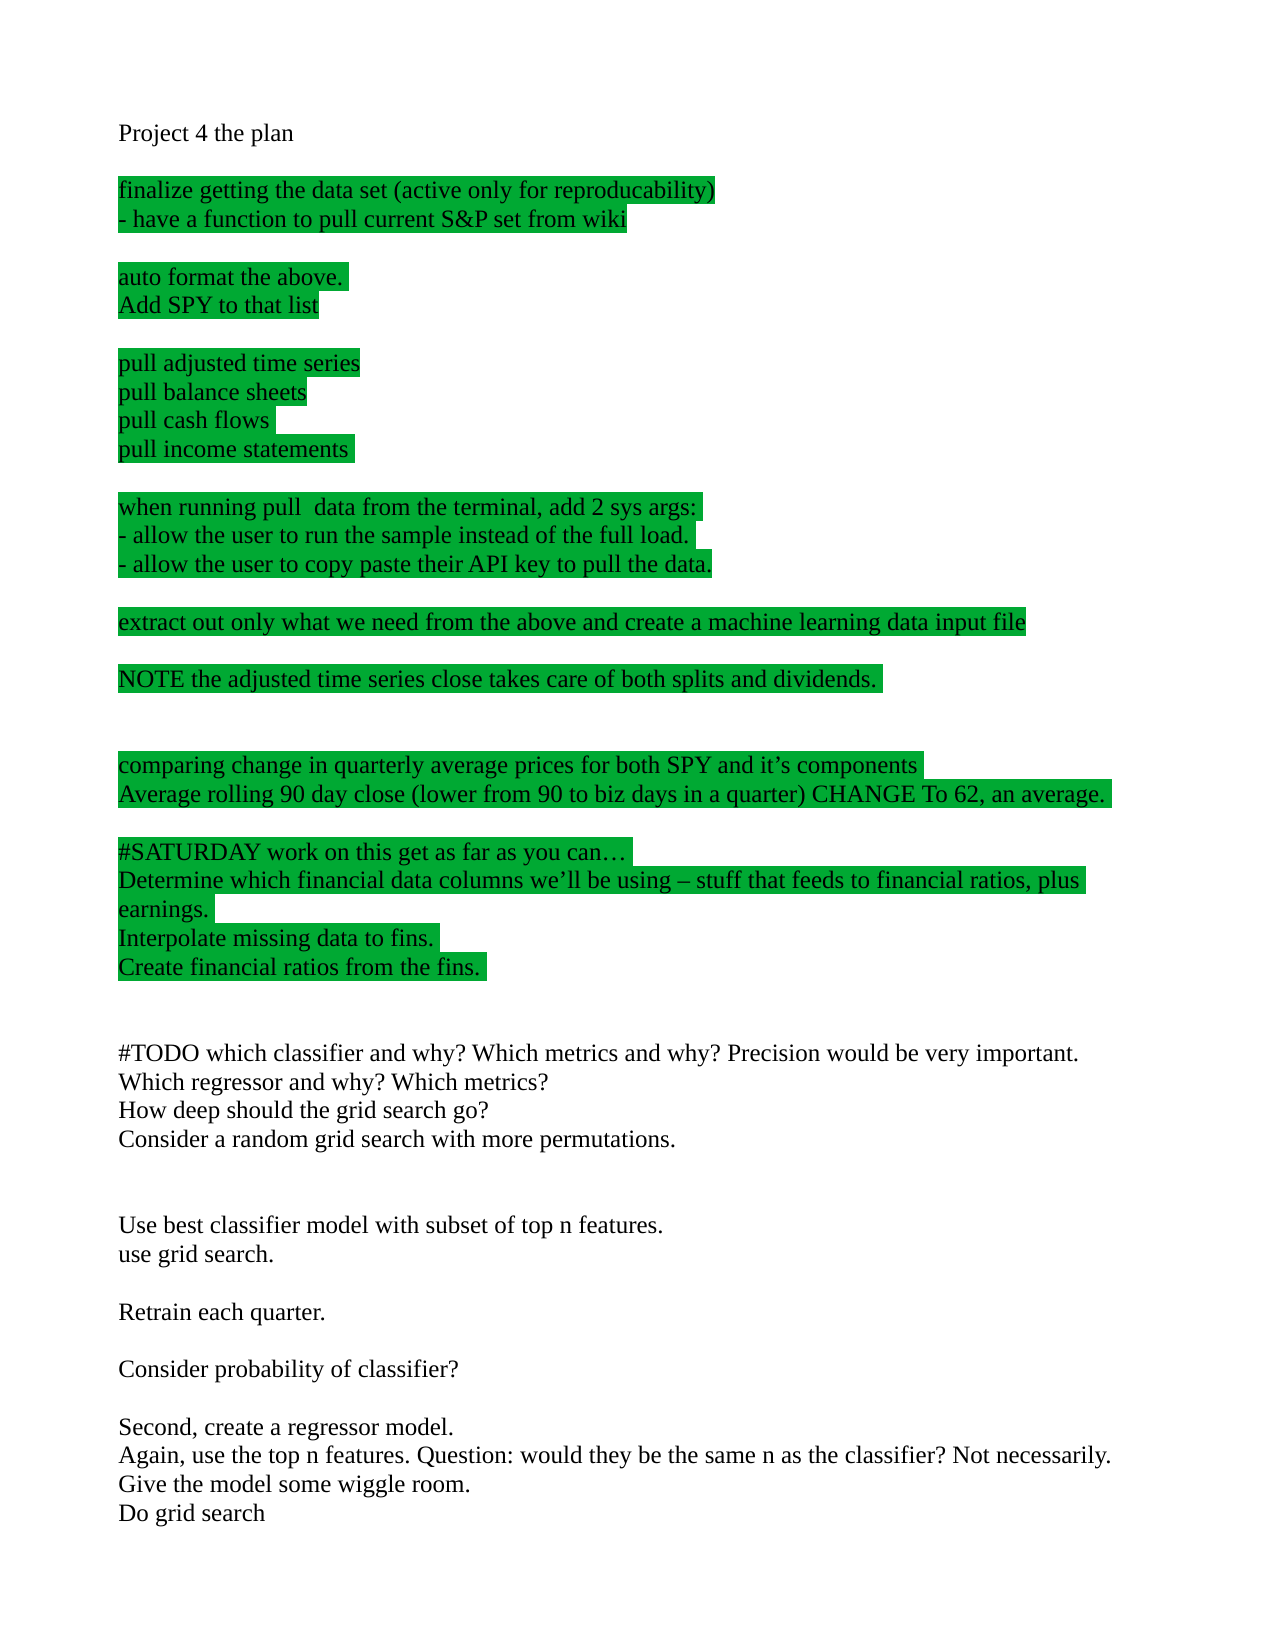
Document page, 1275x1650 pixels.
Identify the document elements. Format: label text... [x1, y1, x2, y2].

text Retrain each quarter. [118, 1297, 1157, 1326]
text Use best classifier model with subset of top n features. [118, 1211, 1157, 1239]
text Project 4 the plan [118, 118, 1157, 147]
text - allow the user to copy paste their API key to pull the data. [118, 549, 1157, 578]
text Which regressor and why? Which metrics? [118, 1067, 1157, 1096]
text #TODO which classifier and why? Which metrics and why? Precision would be very important. [118, 1038, 1157, 1067]
text Determine which financial data columns we’ll be using – stuff that feeds to financial ratios, plus earnings. [118, 866, 1157, 923]
text Consider a random grid search with more permutations. [118, 1124, 1157, 1153]
text #SATURDAY work on this get as far as you can… [118, 837, 1157, 866]
text Do grid search [118, 1498, 1157, 1527]
text extract out only what we need from the above and create a machine learning data input file [118, 607, 1157, 636]
text pull adjusted time series [118, 348, 1157, 377]
text use grid search. [118, 1239, 1157, 1268]
text - have a function to pull current S&P set from wiki [118, 204, 1157, 233]
text How deep should the grid search go? [118, 1096, 1157, 1124]
text pull cash flows [118, 406, 1157, 434]
text auto format the above. [118, 262, 1157, 291]
text Add SPY to that list [118, 291, 1157, 319]
text NOTE the adjusted time series close takes care of both splits and dividends. [118, 664, 1157, 693]
text Average rolling 90 day close (lower from 90 to biz days in a quarter) CHANGE To 62, an average. [118, 779, 1157, 808]
text - allow the user to run the sample instead of the full load. [118, 521, 1157, 549]
text when running pull data from the terminal, add 2 sys args: [118, 492, 1157, 521]
text pull income statements [118, 434, 1157, 463]
text Second, create a regressor model. [118, 1412, 1157, 1441]
text Interpolate missing data to fins. [118, 923, 1157, 952]
text Create financial ratios from the fins. [118, 952, 1157, 981]
text Again, use the top n features. Question: would they be the same n as the classifier? Not necessarily. Give the model some wiggle room. [118, 1441, 1157, 1498]
text comparing change in quarterly average prices for both SPY and it’s components [118, 751, 1157, 779]
text pull balance sheets [118, 377, 1157, 406]
text finalize getting the data set (active only for reproducability) [118, 176, 1157, 204]
text Consider probability of classifier? [118, 1354, 1157, 1383]
